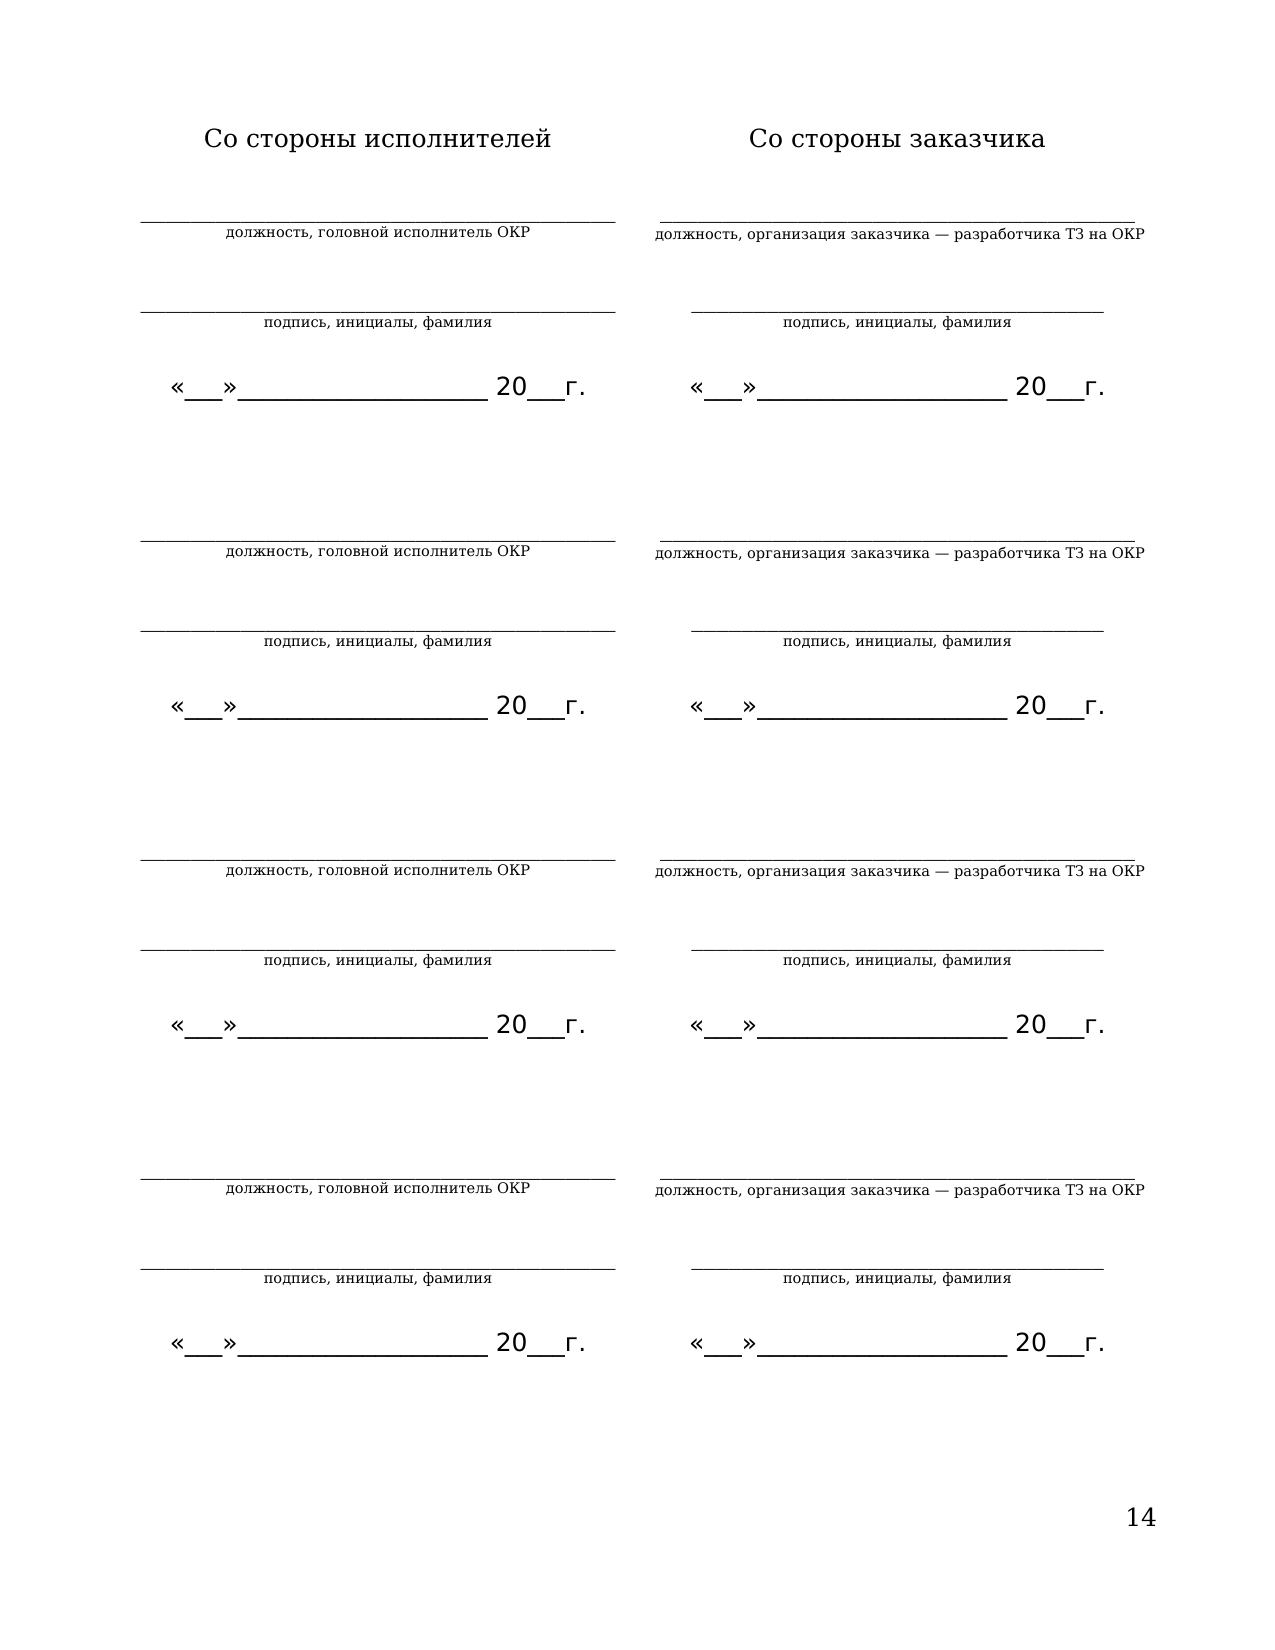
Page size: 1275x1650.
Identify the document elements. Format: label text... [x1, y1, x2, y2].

table_cell ______________________________________ должность, головной исполнитель ОКР [118, 159, 637, 249]
table_cell «___»____________________ 20___г. [638, 1293, 1157, 1363]
table_cell [638, 726, 1157, 796]
table_cell ______________________________________ должность, головной исполнитель ОКР [118, 1115, 637, 1205]
table_cell ______________________________________ должность, организация заказчика — разработчика ТЗ на ОКР [638, 159, 1157, 249]
table_cell «___»____________________ 20___г. [118, 1293, 637, 1363]
table_cell _________________________________ подпись, инициалы, фамилия [638, 249, 1157, 336]
table_header Со стороны исполнителей [118, 118, 637, 159]
table_cell «___»____________________ 20___г. [118, 655, 637, 726]
table_cell [118, 1364, 637, 1434]
table_cell ______________________________________ подпись, инициалы, фамилия [118, 249, 637, 336]
table_cell ______________________________________ подпись, инициалы, фамилия [118, 886, 637, 974]
table_cell ______________________________________ подпись, инициалы, фамилия [118, 1205, 637, 1293]
table_cell ______________________________________ должность, головной исполнитель ОКР [118, 796, 637, 886]
table_cell «___»____________________ 20___г. [638, 336, 1157, 407]
table_cell «___»____________________ 20___г. [638, 974, 1157, 1045]
table_cell _________________________________ подпись, инициалы, фамилия [638, 1205, 1157, 1293]
table_cell [118, 1045, 637, 1115]
table_cell ______________________________________ должность, головной исполнитель ОКР [118, 478, 637, 568]
table_cell _________________________________ подпись, инициалы, фамилия [638, 886, 1157, 974]
table_cell «___»____________________ 20___г. [118, 336, 637, 407]
table_header Со стороны заказчика [638, 118, 1157, 159]
table_cell ______________________________________ должность, организация заказчика — разработчика ТЗ на ОКР [638, 1115, 1157, 1205]
table_cell «___»____________________ 20___г. [638, 655, 1157, 726]
table_cell _________________________________ подпись, инициалы, фамилия [638, 568, 1157, 655]
table_cell ______________________________________ подпись, инициалы, фамилия [118, 568, 637, 655]
table_cell ______________________________________ должность, организация заказчика — разработчика ТЗ на ОКР [638, 478, 1157, 568]
table_cell «___»____________________ 20___г. [118, 974, 637, 1045]
table_cell [638, 1045, 1157, 1115]
table_cell ______________________________________ должность, организация заказчика — разработчика ТЗ на ОКР [638, 796, 1157, 886]
table_cell [638, 1364, 1157, 1434]
table_cell [638, 407, 1157, 478]
table_cell [118, 407, 637, 478]
table_cell [118, 726, 637, 796]
